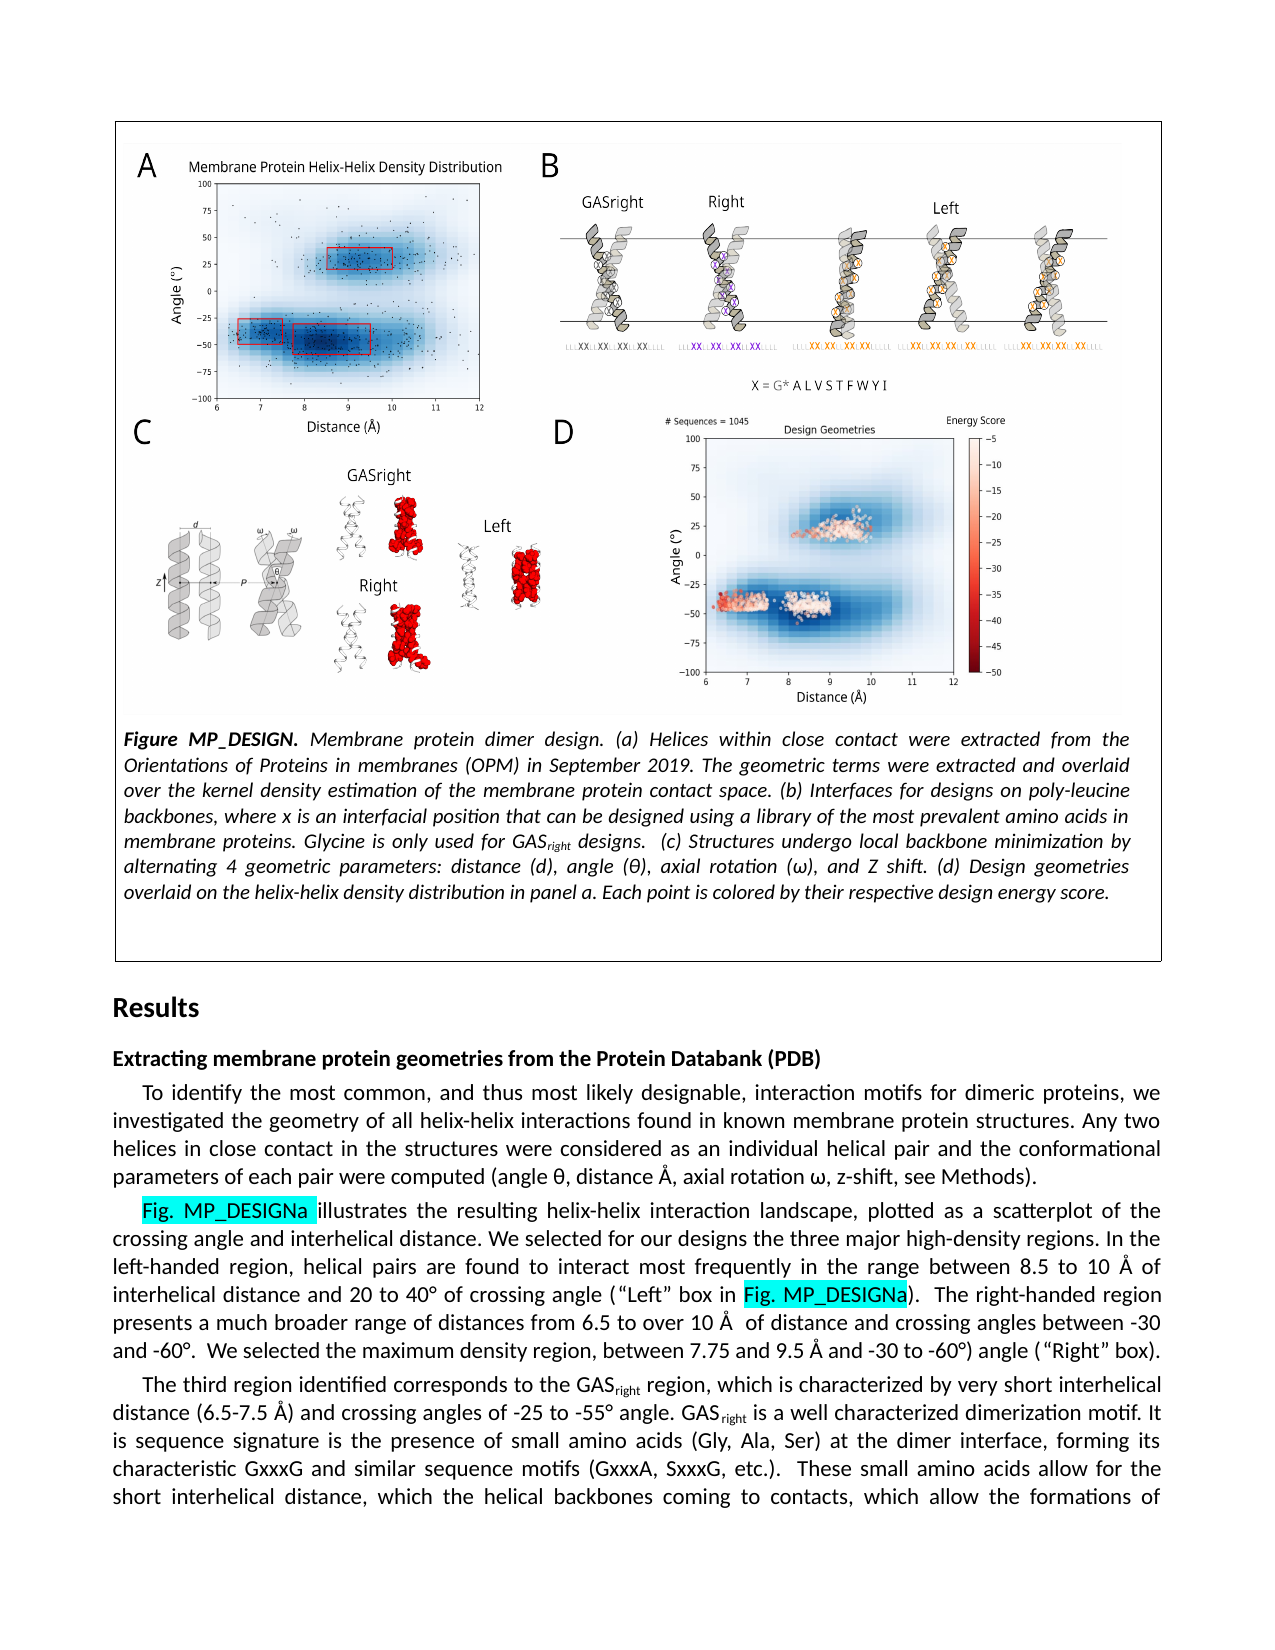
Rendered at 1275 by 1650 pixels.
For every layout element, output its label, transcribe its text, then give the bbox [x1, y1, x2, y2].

text Fig. MP_DESIGNa illustrates the resulting helix-helix interaction landscape, plotted as a scatterplot of the crossing angle and interhelical distance. We selected for our designs the three major high-density regions. In the left-handed region, helical pairs are found to interact most frequently in the range between 8.5 to 10 Å of interhelical distance and 20 to 40° of crossing angle (“Left” box in Fig. MP_DESIGNa). The right-handed region presents a much broader range of distances from 6.5 to over 10 Å of distance and crossing angles between -30 and -60°. We selected the maximum density region, between 7.75 and 9.5 Å and -30 to -60°) angle (“Right” box). [112, 1196, 1162, 1364]
subtitle Extracting membrane protein geometries from the Protein Databank (PDB) [112, 1044, 1162, 1072]
text Figure MP_DESIGN. Membrane protein dimer design. (a) Helices within close contact were extracted from the Orientations of Proteins in membranes (OPM) in September 2019. The geometric terms were extracted and overlaid over the kernel density estimation of the membrane protein contact space. (b) Interfaces for designs on poly-leucine backbones, where x is an interfacial position that can be designed using a library of the most prevalent amino acids in membrane proteins. Glycine is only used for GASright designs. (c) Structures undergo local backbone minimization by alternating 4 geometric parameters: distance (d), angle (θ), axial rotation (ω), and Z shift. (d) Design geometries overlaid on the helix-helix density distribution in panel a. Each point is colored by their respective design energy score. [123, 727, 1132, 904]
text The third region identified corresponds to the GASright region, which is characterized by very short interhelical distance (6.5-7.5 Å) and crossing angles of -25 to -55° angle. GASright is a well characterized dimerization motif. It is sequence signature is the presence of small amino acids (Gly, Ala, Ser) at the dimer interface, forming its characteristic GxxxG and similar sequence motifs (GxxxA, SxxxG, etc.). These small amino acids allow for the short interhelical distance, which the helical backbones coming to contacts, which allow the formations of [112, 1370, 1162, 1510]
picture [123, 143, 1122, 715]
subtitle Results [112, 127, 1162, 1024]
text To identify the most common, and thus most likely designable, interaction motifs for dimeric proteins, we investigated the geometry of all helix-helix interactions found in known membrane protein structures. Any two helices in close contact in the structures were considered as an individual helical pair and the conformational parameters of each pair were computed (angle θ, distance Å, axial rotation ω, z-shift, see Methods). [112, 1078, 1162, 1190]
